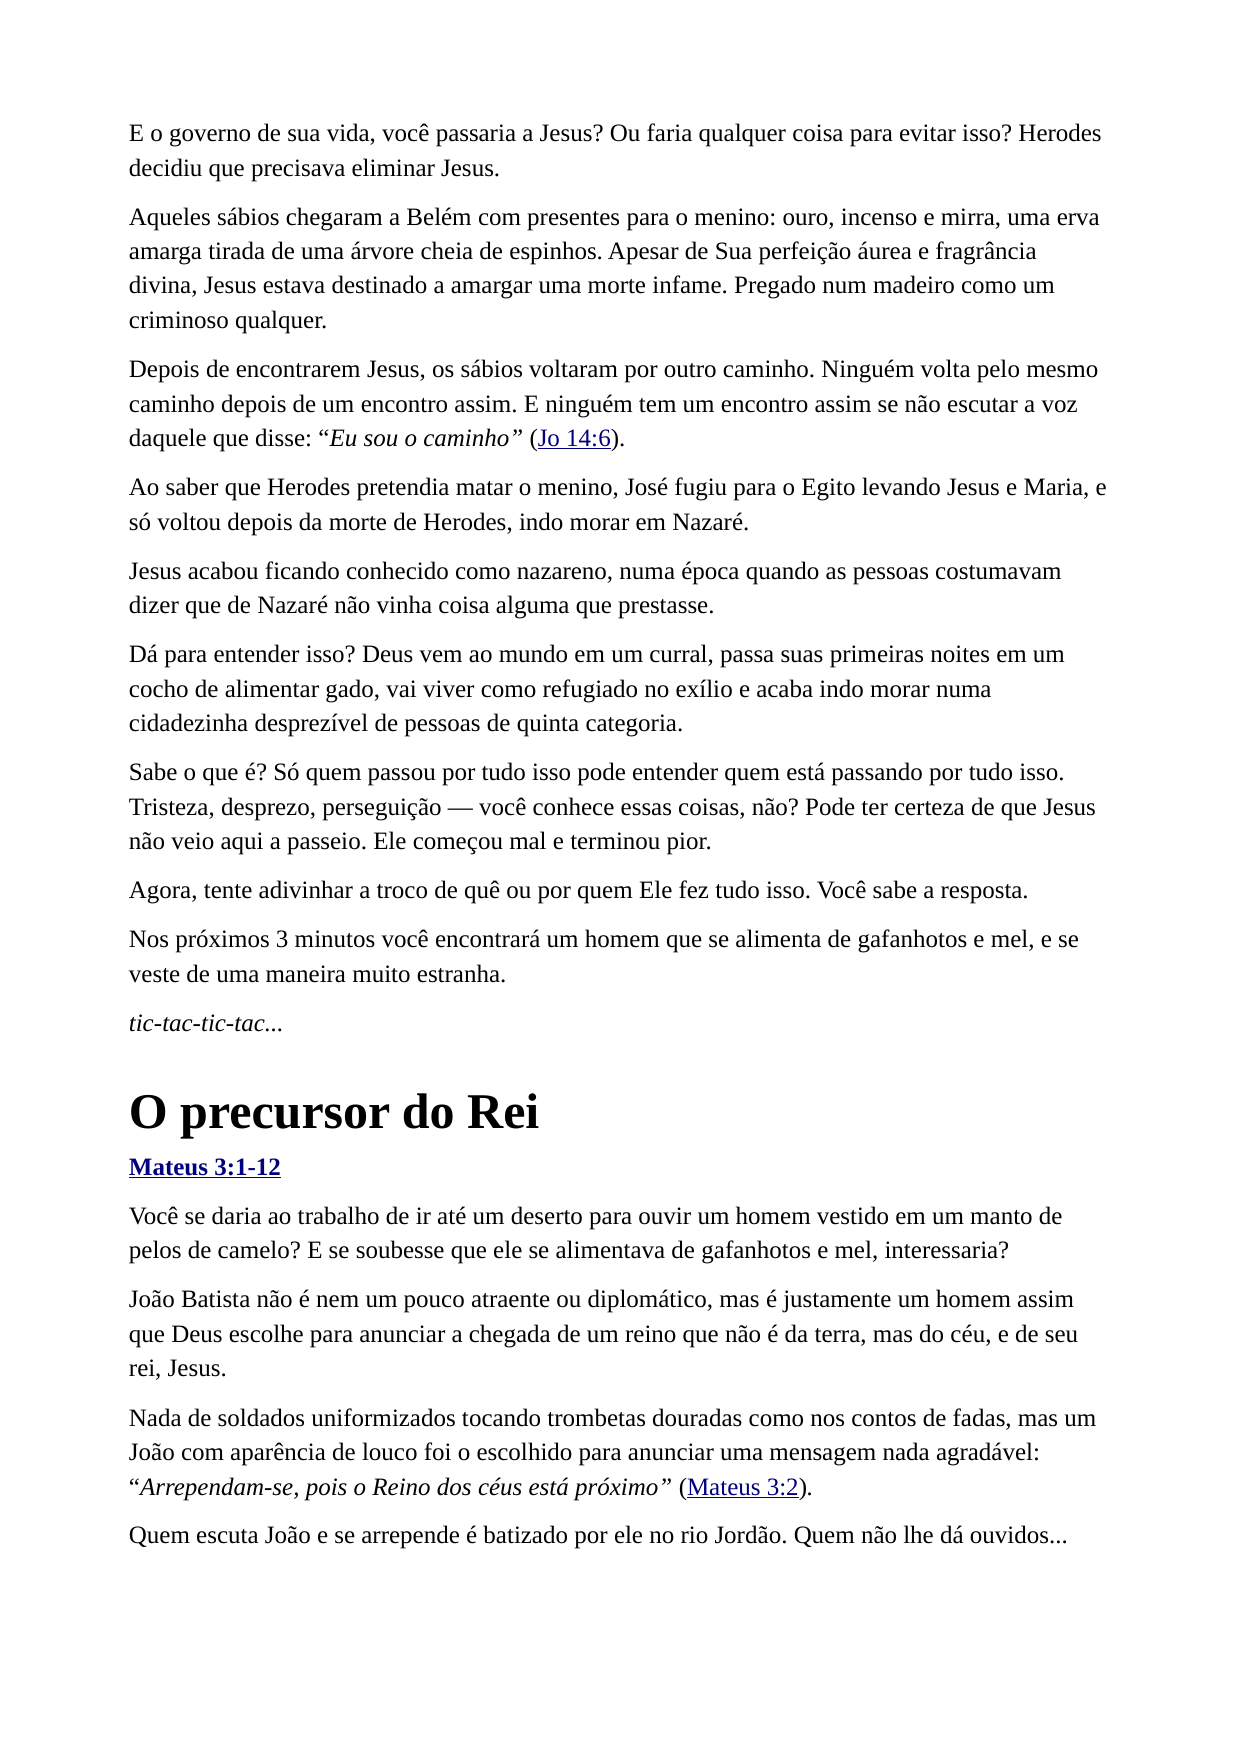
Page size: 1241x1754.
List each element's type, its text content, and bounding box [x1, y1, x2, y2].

text Nos próximos 3 minutos você encontrará um homem que se alimenta de gafanhotos e mel, e se veste de uma maneira muito estranha. [129, 924, 1111, 988]
text E o governo de sua vida, você passaria a Jesus? Ou faria qualquer coisa para evitar isso? Herodes decidiu que precisava eliminar Jesus. [129, 118, 1111, 181]
text Quem escuta João e se arrepende é batizado por ele no rio Jordão. Quem não lhe dá ouvidos... [129, 1521, 1111, 1549]
text Sabe o que é? Só quem passou por tudo isso pode entender quem está passando por tudo isso. Tristeza, desprezo, perseguição — você conhece essas coisas, não? Pode ter certeza de que Jesus não veio aqui a passeio. Ele começou mal e terminou pior. [129, 757, 1111, 855]
text tic-tac-tic-tac... [129, 1008, 1111, 1037]
text Nada de soldados uniformizados tocando trombetas douradas como nos contos de fadas, mas um João com aparência de louco foi o escolhido para anunciar uma mensagem nada agradável: “Arrependam-se, pois o Reino dos céus está próximo” (Mateus 3:2). [129, 1403, 1111, 1500]
text Agora, tente adivinhar a troco de quê ou por quem Ele fez tudo isso. Você sabe a resposta. [129, 875, 1111, 904]
text Você se daria ao trabalho de ir até um deserto para ouvir um homem vestido em um manto de pelos de camelo? E se soubesse que ele se alimentava de gafanhotos e mel, interessaria? [129, 1201, 1111, 1264]
text Depois de encontrarem Jesus, os sábios voltaram por outro caminho. Ninguém volta pelo mesmo caminho depois de um encontro assim. E ninguém tem um encontro assim se não escutar a voz daquele que disse: “Eu sou o caminho” (Jo 14:6). [129, 354, 1111, 452]
text Aqueles sábios chegaram a Belém com presentes para o menino: ouro, incenso e mirra, uma erva amarga tirada de uma árvore cheia de espinhos. Apesar de Sua perfeição áurea e fragrância divina, Jesus estava destinado a amargar uma morte infame. Pregado num madeiro como um criminoso qualquer. [129, 202, 1111, 334]
text Mateus 3:1-12 [129, 1152, 1111, 1181]
text João Batista não é nem um pouco atraente ou diplomático, mas é justamente um homem assim que Deus escolhe para anunciar a chegada de um reino que não é da terra, mas do céu, e de seu rei, Jesus. [129, 1284, 1111, 1382]
text Dá para entender isso? Deus vem ao mundo em um curral, passa suas primeiras noites em um cocho de alimentar gado, vai viver como refugiado no exílio e acaba indo morar numa cidadezinha desprezível de pessoas de quinta categoria. [129, 639, 1111, 737]
subtitle O precursor do Rei [129, 1082, 1111, 1139]
text Ao saber que Herodes pretendia matar o menino, José fugiu para o Egito levando Jesus e Maria, e só voltou depois da morte de Herodes, indo morar em Nazaré. [129, 472, 1111, 535]
text Jesus acabou ficando conhecido como nazareno, numa época quando as pessoas costumavam dizer que de Nazaré não vinha coisa alguma que prestasse. [129, 556, 1111, 619]
